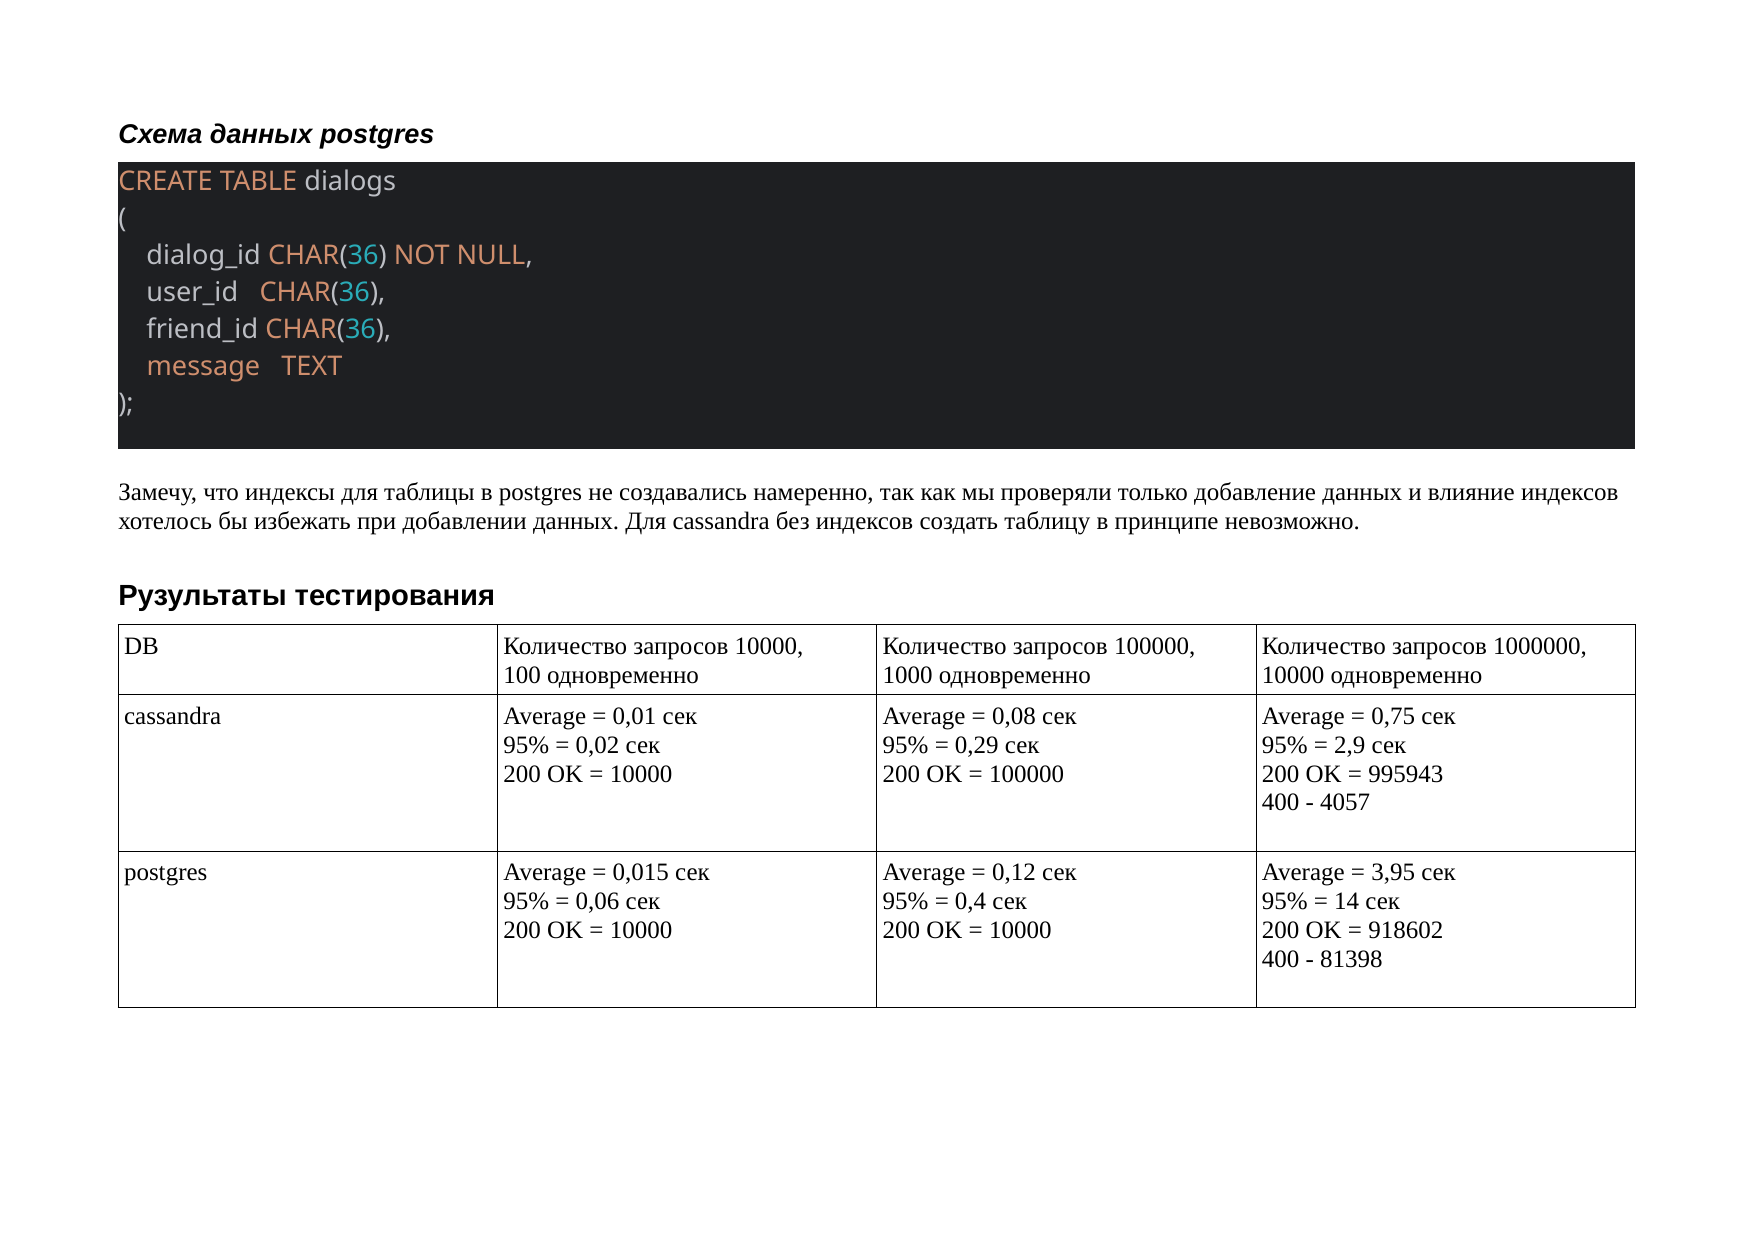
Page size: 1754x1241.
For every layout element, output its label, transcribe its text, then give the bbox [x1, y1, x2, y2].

table_cell postgres [119, 852, 497, 1007]
table_header Количество запросов 100000, 1000 одновременно [877, 625, 1256, 694]
text Замечу, что индексы для таблицы в postgres не создавались намеренно, так как мы проверяли только добавление данных и влияние индексов хотелось бы избежать при добавлении данных. Для cassandra без индексов создать таблицу в принципе невозможно. [118, 477, 1635, 535]
table_cell Average = 0,12 сек 95% = 0,4 сек 200 OK = 10000 [877, 852, 1256, 1007]
text CREATE TABLE dialogs ( dialog_id CHAR(36) NOT NULL, user_id CHAR(36), friend_id CHAR(36), message TEXT ); [118, 162, 1635, 449]
table_header Количество запросов 10000, 100 одновременно [498, 625, 876, 694]
table_cell Average = 0,75 сек 95% = 2,9 сек 200 OK = 995943 400 - 4057 [1257, 695, 1635, 851]
table_header DB [119, 625, 497, 694]
subtitle Рузультаты тестирования [118, 578, 1635, 612]
subtitle Схема данных postgres [118, 118, 1635, 149]
table_cell Average = 3,95 сек 95% = 14 сек 200 OK = 918602 400 - 81398 [1257, 852, 1635, 1007]
table_cell Average = 0,01 сек 95% = 0,02 сек 200 OK = 10000 [498, 695, 876, 851]
table_cell Average = 0,015 сек 95% = 0,06 сек 200 OK = 10000 [498, 852, 876, 1007]
table_cell Average = 0,08 сек 95% = 0,29 сек 200 OK = 100000 [877, 695, 1256, 851]
table_header Количество запросов 1000000, 10000 одновременно [1257, 625, 1635, 694]
table_cell cassandra [119, 695, 497, 851]
